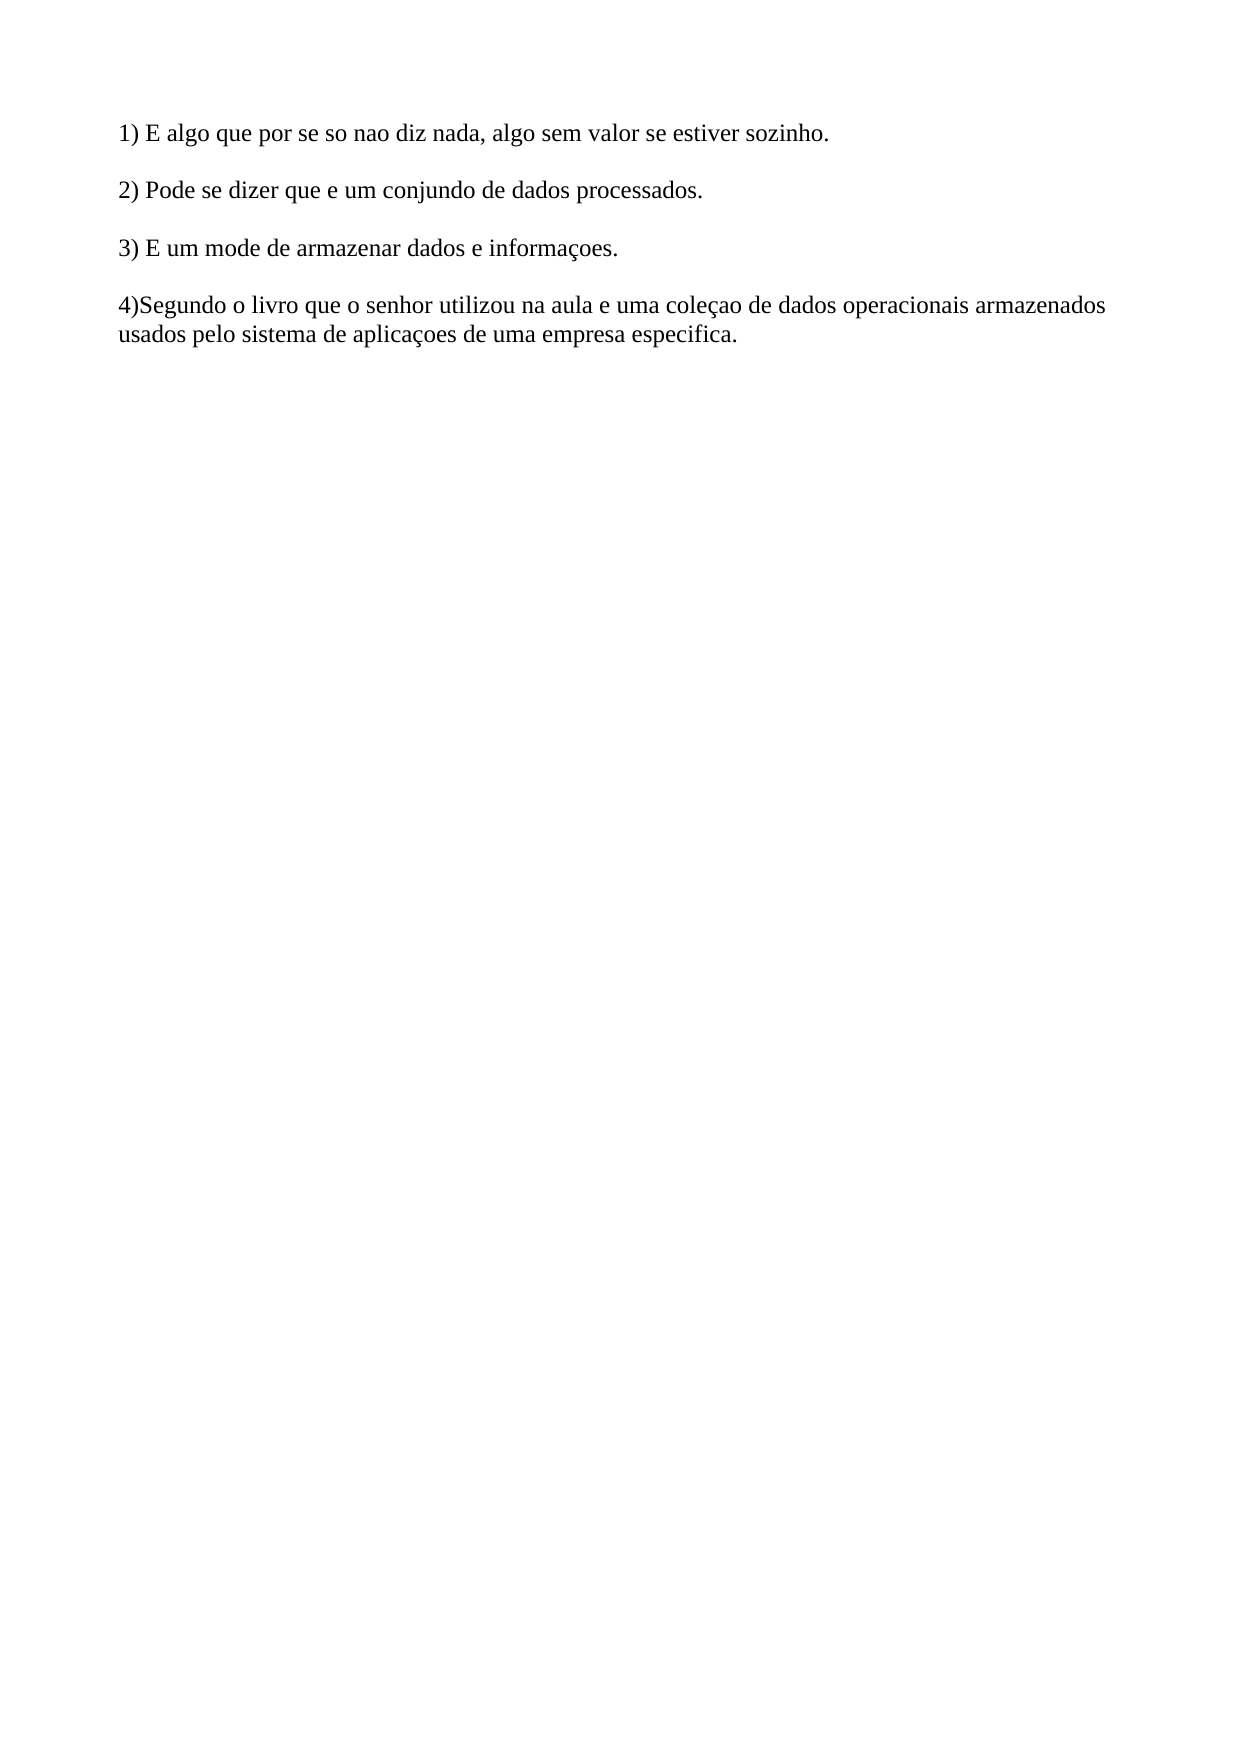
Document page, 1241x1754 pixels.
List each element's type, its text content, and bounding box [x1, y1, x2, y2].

text 3) E um mode de armazenar dados e informaçoes. [118, 233, 1122, 262]
text 4)Segundo o livro que o senhor utilizou na aula e uma coleçao de dados operacionais armazenados usados pelo sistema de aplicaçoes de uma empresa especifica. [118, 291, 1122, 348]
text 2) Pode se dizer que e um conjundo de dados processados. [118, 176, 1122, 204]
text 1) E algo que por se so nao diz nada, algo sem valor se estiver sozinho. [118, 118, 1122, 147]
